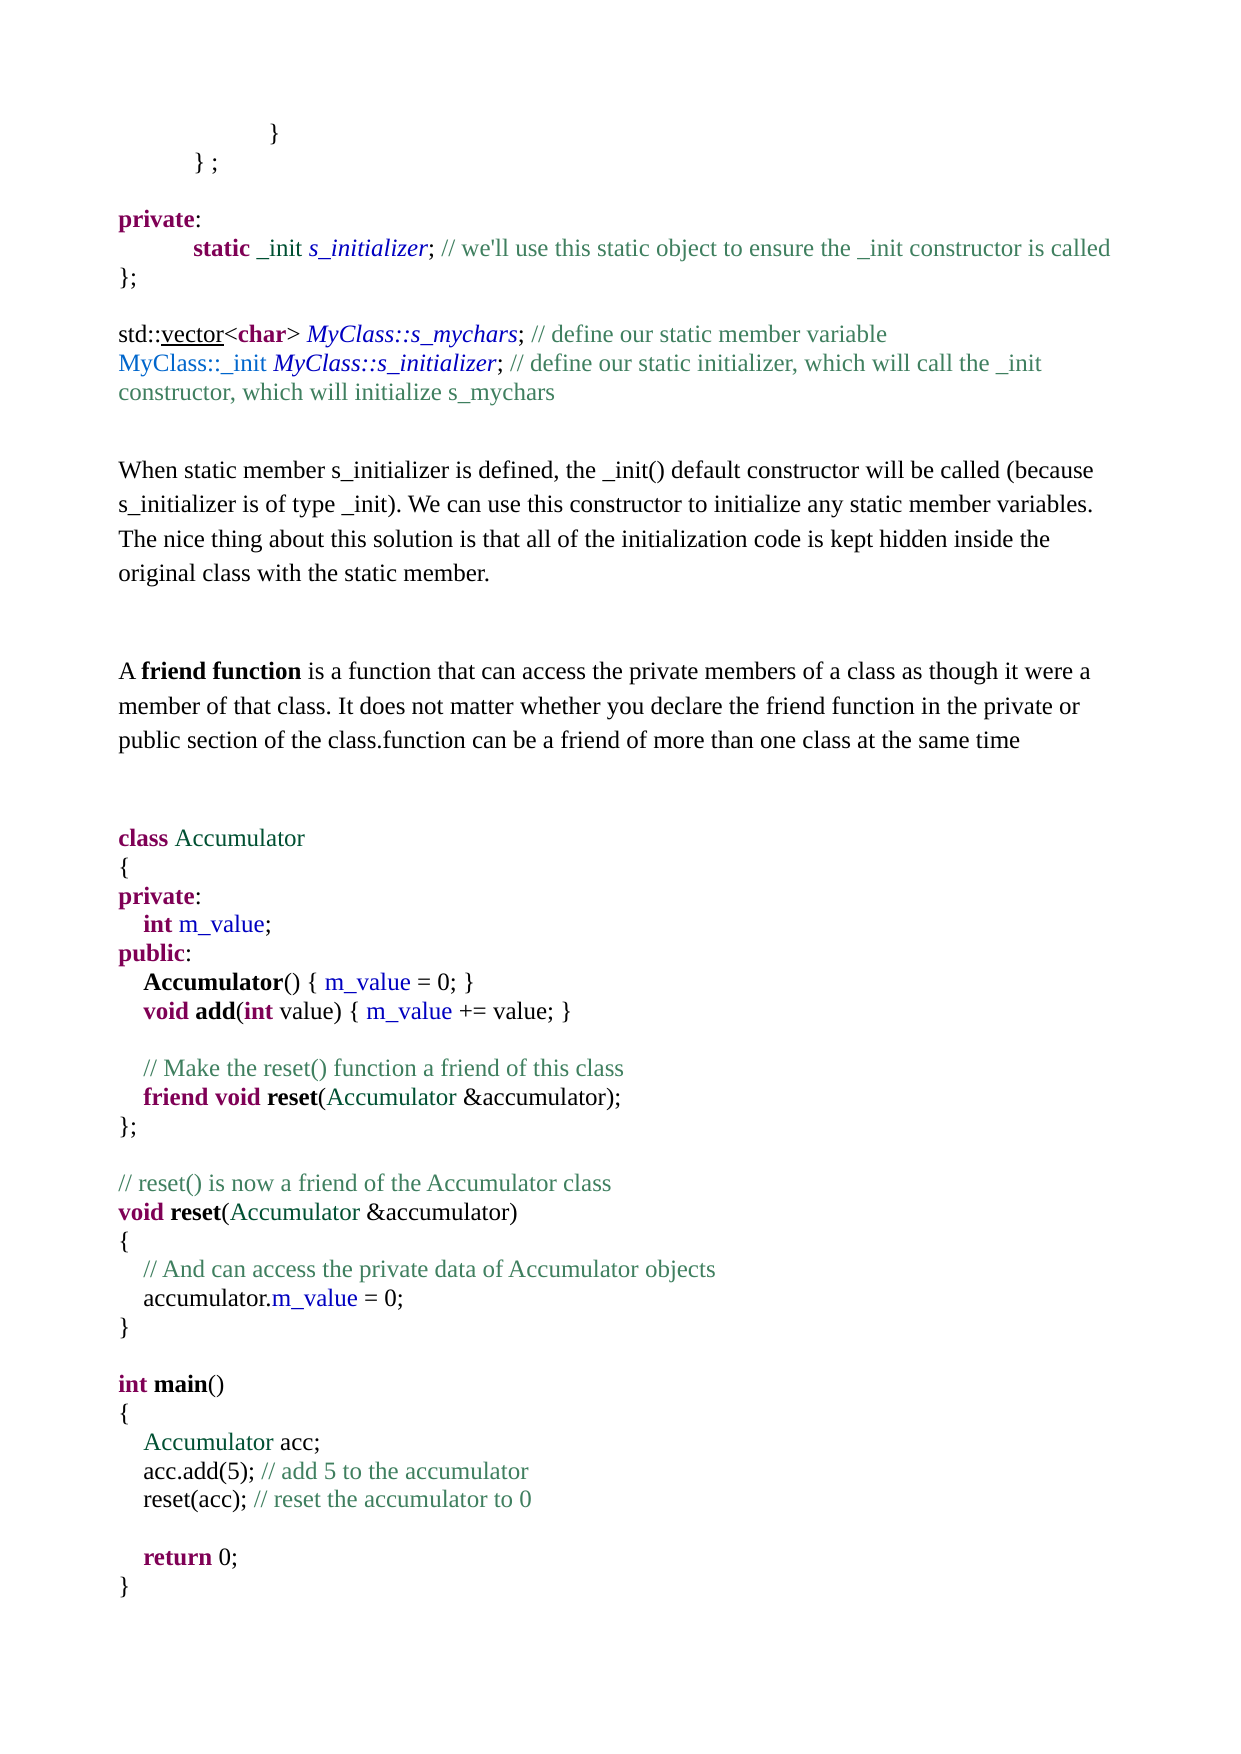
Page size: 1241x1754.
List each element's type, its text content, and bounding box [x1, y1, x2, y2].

text // And can access the private data of Accumulator objects [118, 1254, 1122, 1283]
text // Make the reset() function a friend of this class [118, 1053, 1122, 1082]
text } [118, 1312, 1122, 1341]
text Accumulator() { m_value = 0; } [118, 967, 1122, 996]
text } [118, 118, 1122, 147]
text private: [118, 204, 1122, 233]
text int m_value; [118, 909, 1122, 938]
text }; [118, 262, 1122, 291]
text acc.add(5); // add 5 to the accumulator [118, 1456, 1122, 1484]
text accumulator.m_value = 0; [118, 1283, 1122, 1312]
text { [118, 1398, 1122, 1427]
text // reset() is now a friend of the Accumulator class [118, 1168, 1122, 1197]
text { [118, 1226, 1122, 1254]
text friend void reset(Accumulator &accumulator); [118, 1082, 1122, 1111]
text reset(acc); // reset the accumulator to 0 [118, 1484, 1122, 1513]
text MyClass::_init MyClass::s_initializer; // define our static initializer, which will call the _init constructor, which will initialize s_mychars [118, 348, 1122, 406]
text public: [118, 938, 1122, 967]
text return 0; [118, 1542, 1122, 1571]
text class Accumulator [118, 823, 1122, 852]
text private: [118, 881, 1122, 909]
text }; [118, 1111, 1122, 1139]
text void add(int value) { m_value += value; } [118, 996, 1122, 1024]
text static _init s_initializer; // we'll use this static object to ensure the _init constructor is called [118, 233, 1122, 262]
text { [118, 852, 1122, 881]
text } ; [118, 147, 1122, 176]
text std::vector<char> MyClass::s_mychars; // define our static member variable [118, 319, 1122, 348]
text void reset(Accumulator &accumulator) [118, 1197, 1122, 1226]
text When static member s_initializer is defined, the _init() default constructor will be called (because s_initializer is of type _init). We can use this constructor to initialize any static member variables. The nice thing about this solution is that all of the initialization code is kept hidden inside the original class with the static member. [118, 455, 1122, 587]
text A friend function is a function that can access the private members of a class as though it were a member of that class. It does not matter whether you declare the friend function in the private or public section of the class.function can be a friend of more than one class at the same time [118, 656, 1122, 754]
text int main() [118, 1369, 1122, 1398]
text } [118, 1571, 1122, 1599]
text Accumulator acc; [118, 1427, 1122, 1456]
